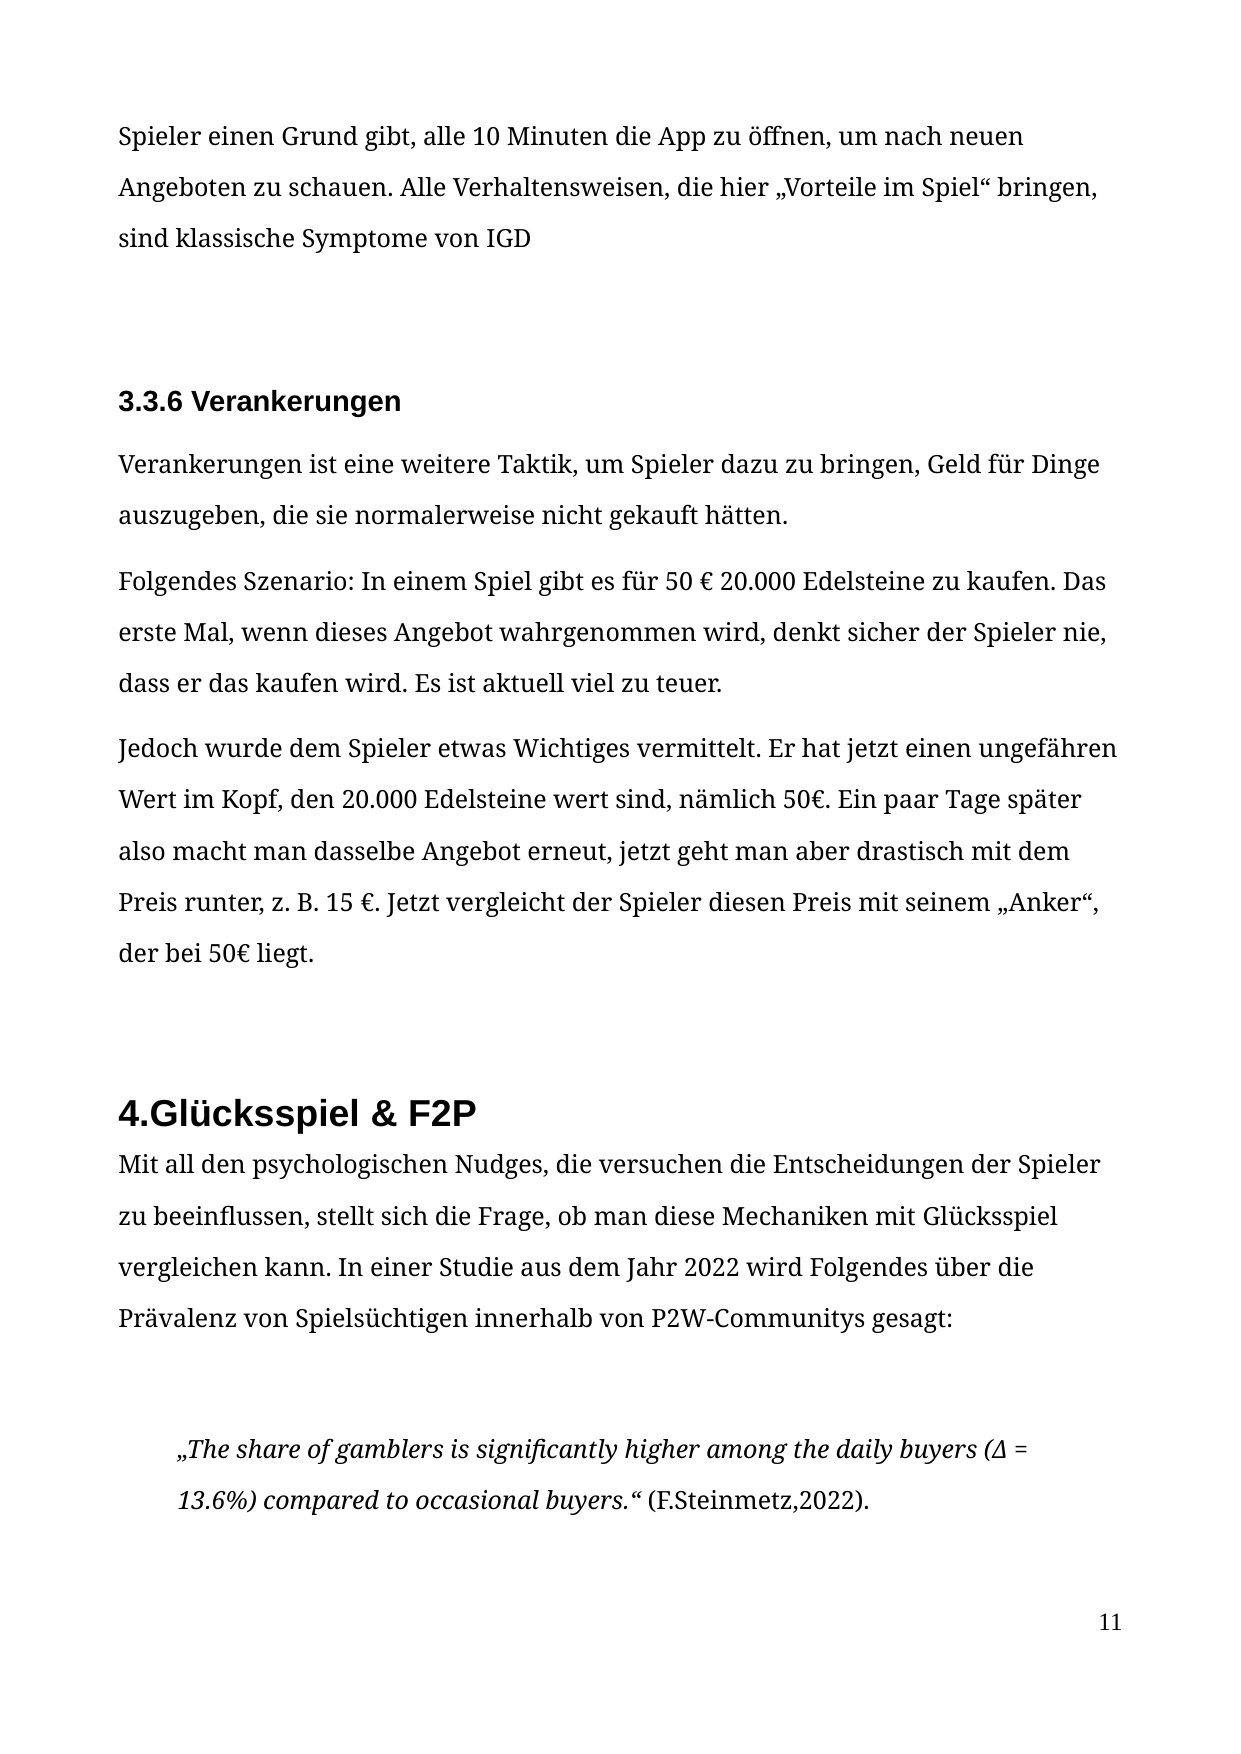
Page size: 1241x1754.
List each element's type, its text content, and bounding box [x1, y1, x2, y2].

text Jedoch wurde dem Spieler etwas Wichtiges vermittelt. Er hat jetzt einen ungefähren Wert im Kopf, den 20.000 Edelsteine wert sind, nämlich 50€. Ein paar Tage später also macht man dasselbe Angebot erneut, jetzt geht man aber drastisch mit dem Preis runter, z. B. 15 €. Jetzt vergleicht der Spieler diesen Preis mit seinem „Anker“, der bei 50€ liegt. [118, 731, 1122, 969]
subtitle 4.Glücksspiel & F2P [118, 1091, 1122, 1134]
text Spieler einen Grund gibt, alle 10 Minuten die App zu öffnen, um nach neuen Angeboten zu schauen. Alle Verhaltensweisen, die hier „Vorteile im Spiel“ bringen, sind klassische Symptome von IGD [118, 118, 1122, 254]
text Mit all den psychologischen Nudges, die versuchen die Entscheidungen der Spieler zu beeinflussen, stellt sich die Frage, ob man diese Mechaniken mit Glücksspiel vergleichen kann. In einer Studie aus dem Jahr 2022 wird Folgendes über die Prävalenz von Spielsüchtigen innerhalb von P2W-Communitys gesagt: [118, 1147, 1122, 1334]
text „The share of gamblers is significantly higher among the daily buyers (Δ = 13.6%) compared to occasional buyers.“ (F.Steinmetz,2022). [177, 1431, 1063, 1517]
subtitle 3.3.6 Verankerungen [118, 384, 1122, 417]
text Verankerungen ist eine weitere Taktik, um Spieler dazu zu bringen, Geld für Dinge auszugeben, die sie normalerweise nicht gekauft hätten. [118, 447, 1122, 532]
text Folgendes Szenario: In einem Spiel gibt es für 50 € 20.000 Edelsteine zu kaufen. Das erste Mal, wenn dieses Angebot wahrgenommen wird, denkt sicher der Spieler nie, dass er das kaufen wird. Es ist aktuell viel zu teuer. [118, 563, 1122, 699]
